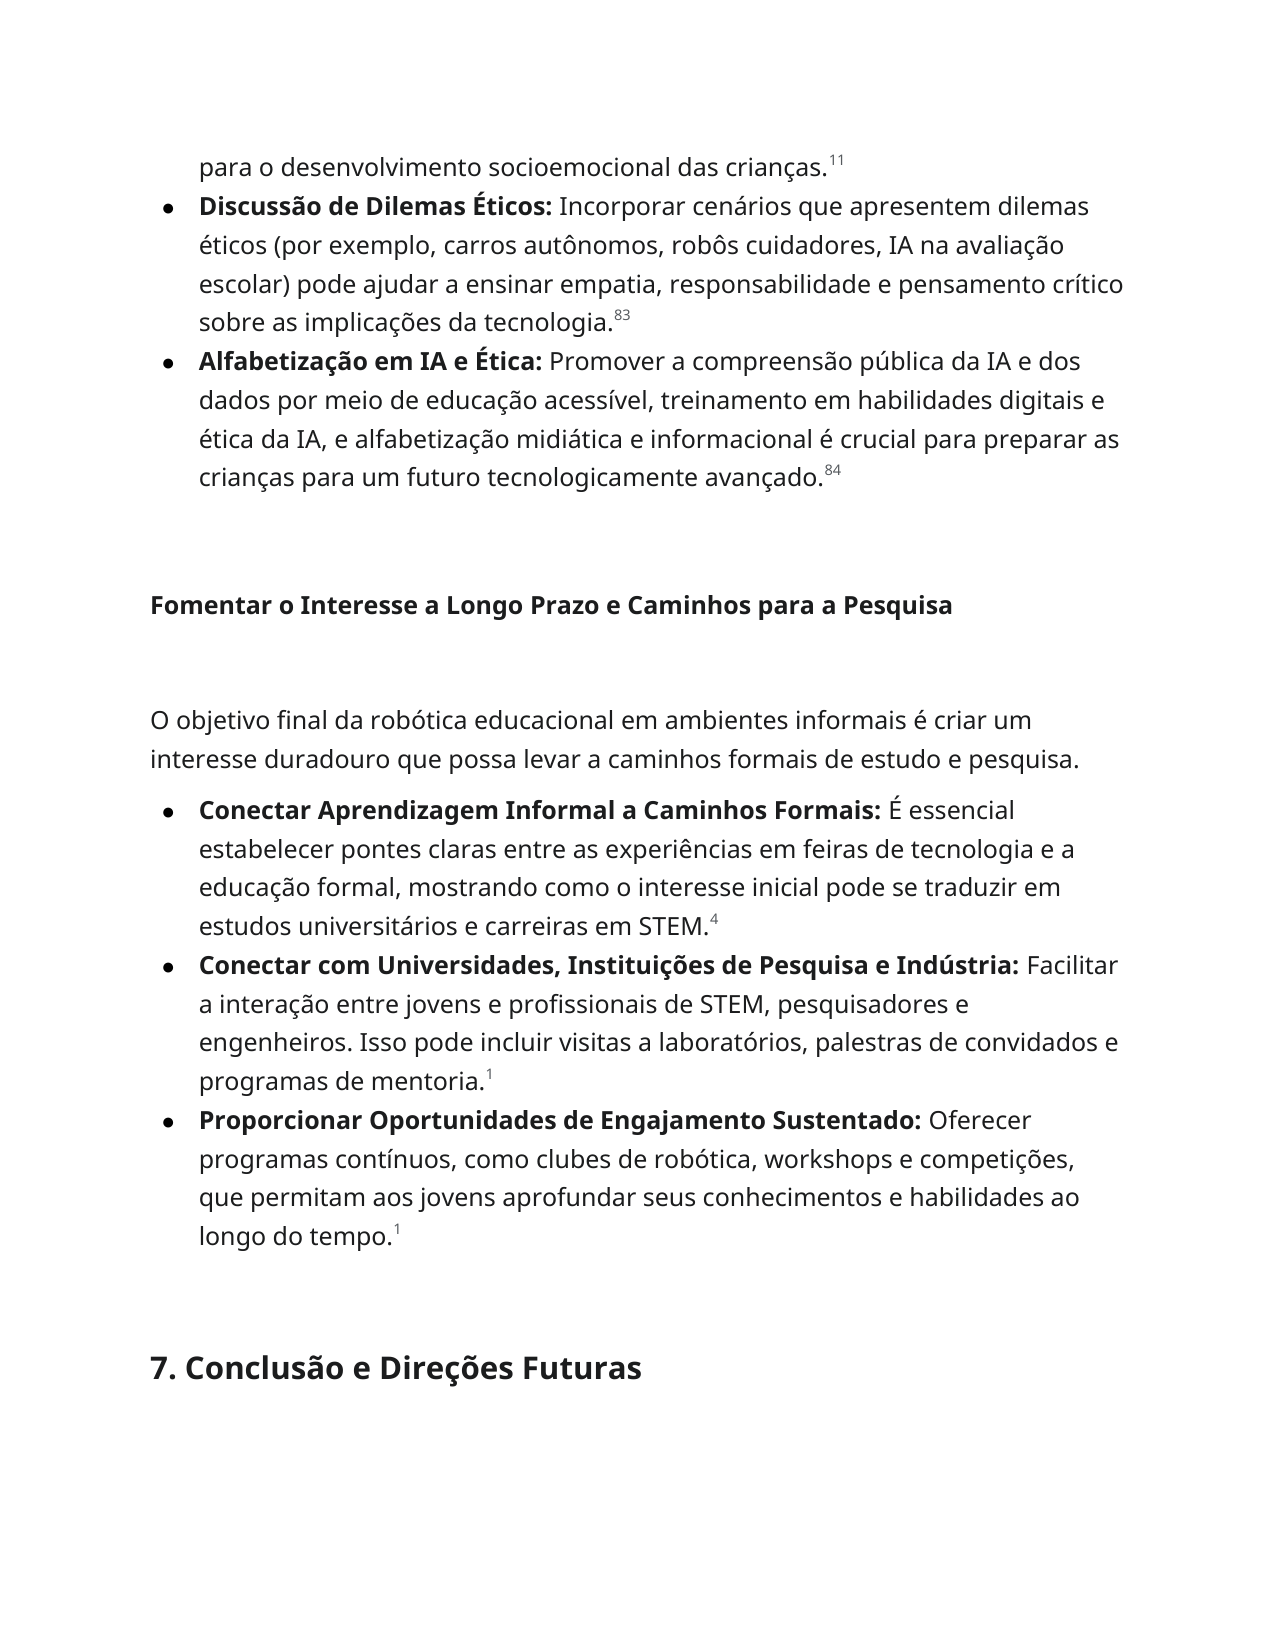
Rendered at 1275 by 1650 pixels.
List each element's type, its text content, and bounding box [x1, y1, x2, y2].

list para o desenvolvimento socioemocional das crianças.11 [161, 150, 1125, 184]
list Conectar com Universidades, Instituições de Pesquisa e Indústria: Facilitar a interação entre jovens e profissionais de STEM, pesquisadores e engenheiros. Isso pode incluir visitas a laboratórios, palestras de convidados e programas de mentoria.1 [161, 947, 1125, 1098]
subtitle 7. Conclusão e Direções Futuras [150, 1346, 1125, 1389]
list Conectar Aprendizagem Informal a Caminhos Formais: É essencial estabelecer pontes claras entre as experiências em feiras de tecnologia e a educação formal, mostrando como o interesse inicial pode se traduzir em estudos universitários e carreiras em STEM.4 [161, 792, 1125, 943]
list Discussão de Dilemas Éticos: Incorporar cenários que apresentem dilemas éticos (por exemplo, carros autônomos, robôs cuidadores, IA na avaliação escolar) pode ajudar a ensinar empatia, responsabilidade e pensamento crítico sobre as implicações da tecnologia.83 [161, 189, 1125, 339]
text O objetivo final da robótica educacional em ambientes informais é criar um interesse duradouro que possa levar a caminhos formais de estudo e pesquisa. [150, 702, 1125, 775]
subtitle Fomentar o Interesse a Longo Prazo e Caminhos para a Pesquisa [150, 587, 1125, 622]
list Alfabetização em IA e Ética: Promover a compreensão pública da IA e dos dados por meio de educação acessível, treinamento em habilidades digitais e ética da IA, e alfabetização midiática e informacional é crucial para preparar as crianças para um futuro tecnologicamente avançado.84 [161, 344, 1125, 494]
list Proporcionar Oportunidades de Engajamento Sustentado: Oferecer programas contínuos, como clubes de robótica, workshops e competições, que permitam aos jovens aprofundar seus conhecimentos e habilidades ao longo do tempo.1 [161, 1102, 1125, 1253]
